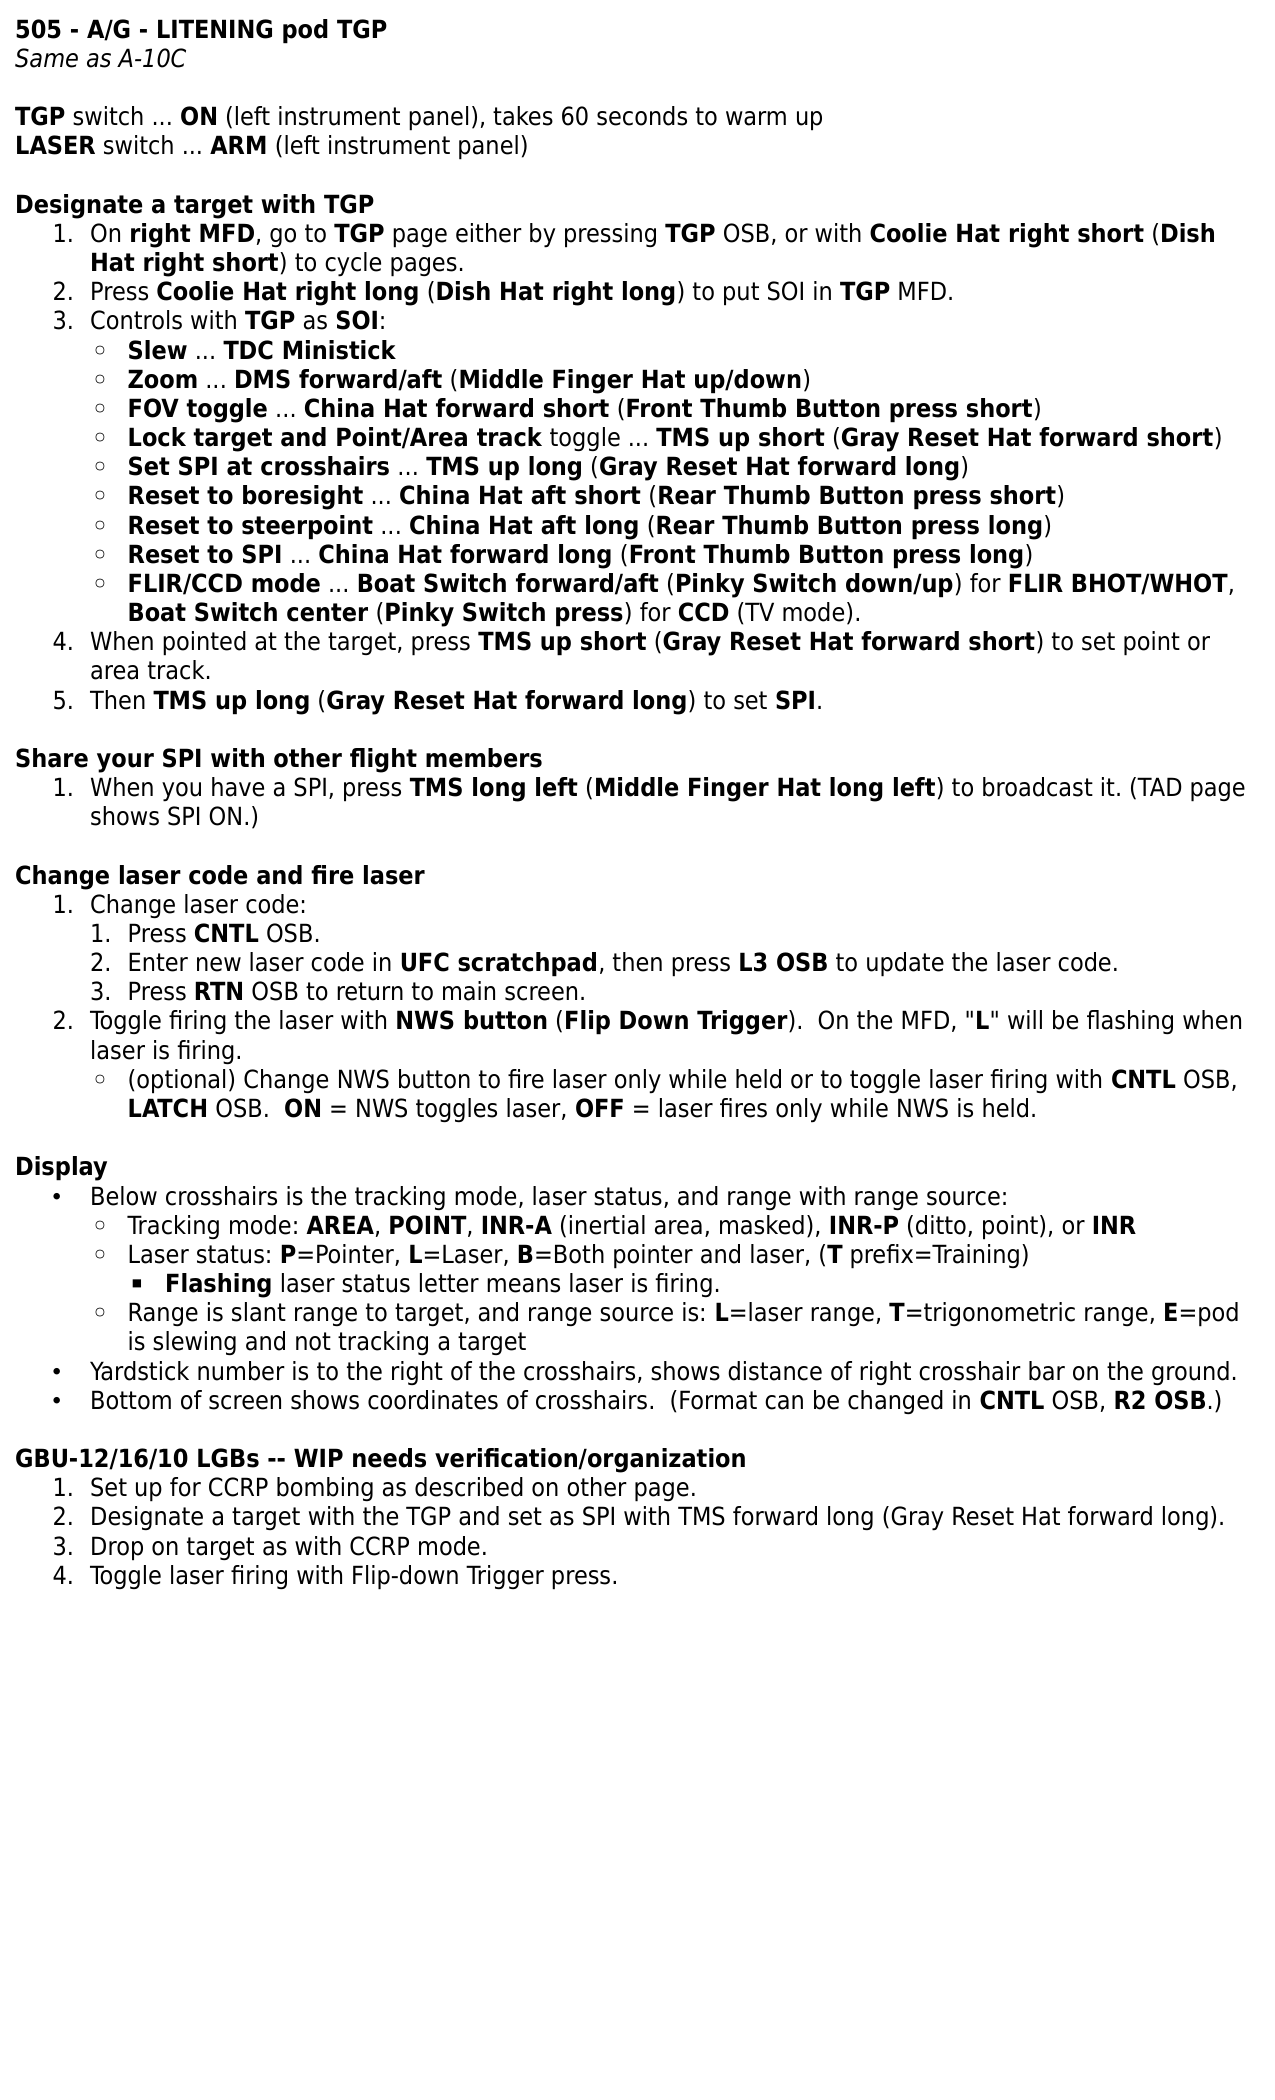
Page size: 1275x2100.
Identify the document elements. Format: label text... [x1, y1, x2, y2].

list Press RTN OSB to return to main screen. [90, 977, 1260, 1007]
text GBU-12/16/10 LGBs -- WIP needs verification/organization [15, 1444, 1260, 1473]
list Zoom ... DMS forward/aft (Middle Finger Hat up/down) [90, 365, 1260, 394]
list FOV toggle ... China Hat forward short (Front Thumb Button press short) [90, 394, 1260, 423]
list On right MFD, go to TGP page either by pressing TGP OSB, or with Coolie Hat right short (Dish Hat right short) to cycle pages. [52, 219, 1260, 277]
list Tracking mode: AREA, POINT, INR-A (inertial area, masked), INR-P (ditto, point), or INR [90, 1211, 1260, 1240]
list Controls with TGP as SOI: [52, 307, 1260, 336]
text Share your SPI with other flight members [15, 744, 1260, 773]
list Enter new laser code in UFC scratchpad, then press L3 OSB to update the laser code. [90, 948, 1260, 977]
list Change laser code: [52, 890, 1260, 919]
list Press CNTL OSB. [90, 919, 1260, 948]
list Press Coolie Hat right long (Dish Hat right long) to put SOI in TGP MFD. [52, 277, 1260, 307]
text 505 - A/G - LITENING pod TGP [15, 15, 1260, 44]
list Designate a target with the TGP and set as SPI with TMS forward long (Gray Reset Hat forward long). [52, 1502, 1260, 1532]
list Range is slant range to target, and range source is: L=laser range, T=trigonometric range, E=pod is slewing and not tracking a target [90, 1298, 1260, 1357]
text Same as A-10C [15, 44, 1260, 73]
list When pointed at the target, press TMS up short (Gray Reset Hat forward short) to set point or area track. [52, 627, 1260, 686]
list Flashing laser status letter means laser is firing. [127, 1269, 1260, 1298]
list Slew ... TDC Ministick [90, 336, 1260, 365]
list Reset to SPI ... China Hat forward long (Front Thumb Button press long) [90, 540, 1260, 569]
list Toggle laser firing with Flip-down Trigger press. [52, 1561, 1260, 1590]
list Laser status: P=Pointer, L=Laser, B=Both pointer and laser, (T prefix=Training) [90, 1240, 1260, 1269]
text Display [15, 1152, 1260, 1182]
list Lock target and Point/Area track toggle ... TMS up short (Gray Reset Hat forward short) [90, 423, 1260, 452]
list Below crosshairs is the tracking mode, laser status, and range with range source: [52, 1182, 1260, 1211]
text Designate a target with TGP [15, 190, 1260, 219]
text LASER switch ... ARM (left instrument panel) [15, 132, 1260, 161]
list (optional) Change NWS button to fire laser only while held or to toggle laser firing with CNTL OSB, LATCH OSB. ON = NWS toggles laser, OFF = laser fires only while NWS is held. [90, 1065, 1260, 1123]
list Then TMS up long (Gray Reset Hat forward long) to set SPI. [52, 686, 1260, 715]
list Reset to steerpoint ... China Hat aft long (Rear Thumb Button press long) [90, 511, 1260, 540]
list When you have a SPI, press TMS long left (Middle Finger Hat long left) to broadcast it. (TAD page shows SPI ON.) [52, 773, 1260, 832]
list FLIR/CCD mode ... Boat Switch forward/aft (Pinky Switch down/up) for FLIR BHOT/WHOT, Boat Switch center (Pinky Switch press) for CCD (TV mode). [90, 569, 1260, 627]
text Change laser code and fire laser [15, 861, 1260, 890]
list Bottom of screen shows coordinates of crosshairs. (Format can be changed in CNTL OSB, R2 OSB.) [52, 1386, 1260, 1415]
list Set up for CCRP bombing as described on other page. [52, 1473, 1260, 1502]
list Reset to boresight ... China Hat aft short (Rear Thumb Button press short) [90, 482, 1260, 511]
list Set SPI at crosshairs ... TMS up long (Gray Reset Hat forward long) [90, 452, 1260, 482]
text TGP switch ... ON (left instrument panel), takes 60 seconds to warm up [15, 102, 1260, 132]
list Yardstick number is to the right of the crosshairs, shows distance of right crosshair bar on the ground. [52, 1357, 1260, 1386]
list Drop on target as with CCRP mode. [52, 1532, 1260, 1561]
list Toggle firing the laser with NWS button (Flip Down Trigger). On the MFD, "L" will be flashing when laser is firing. [52, 1007, 1260, 1065]
